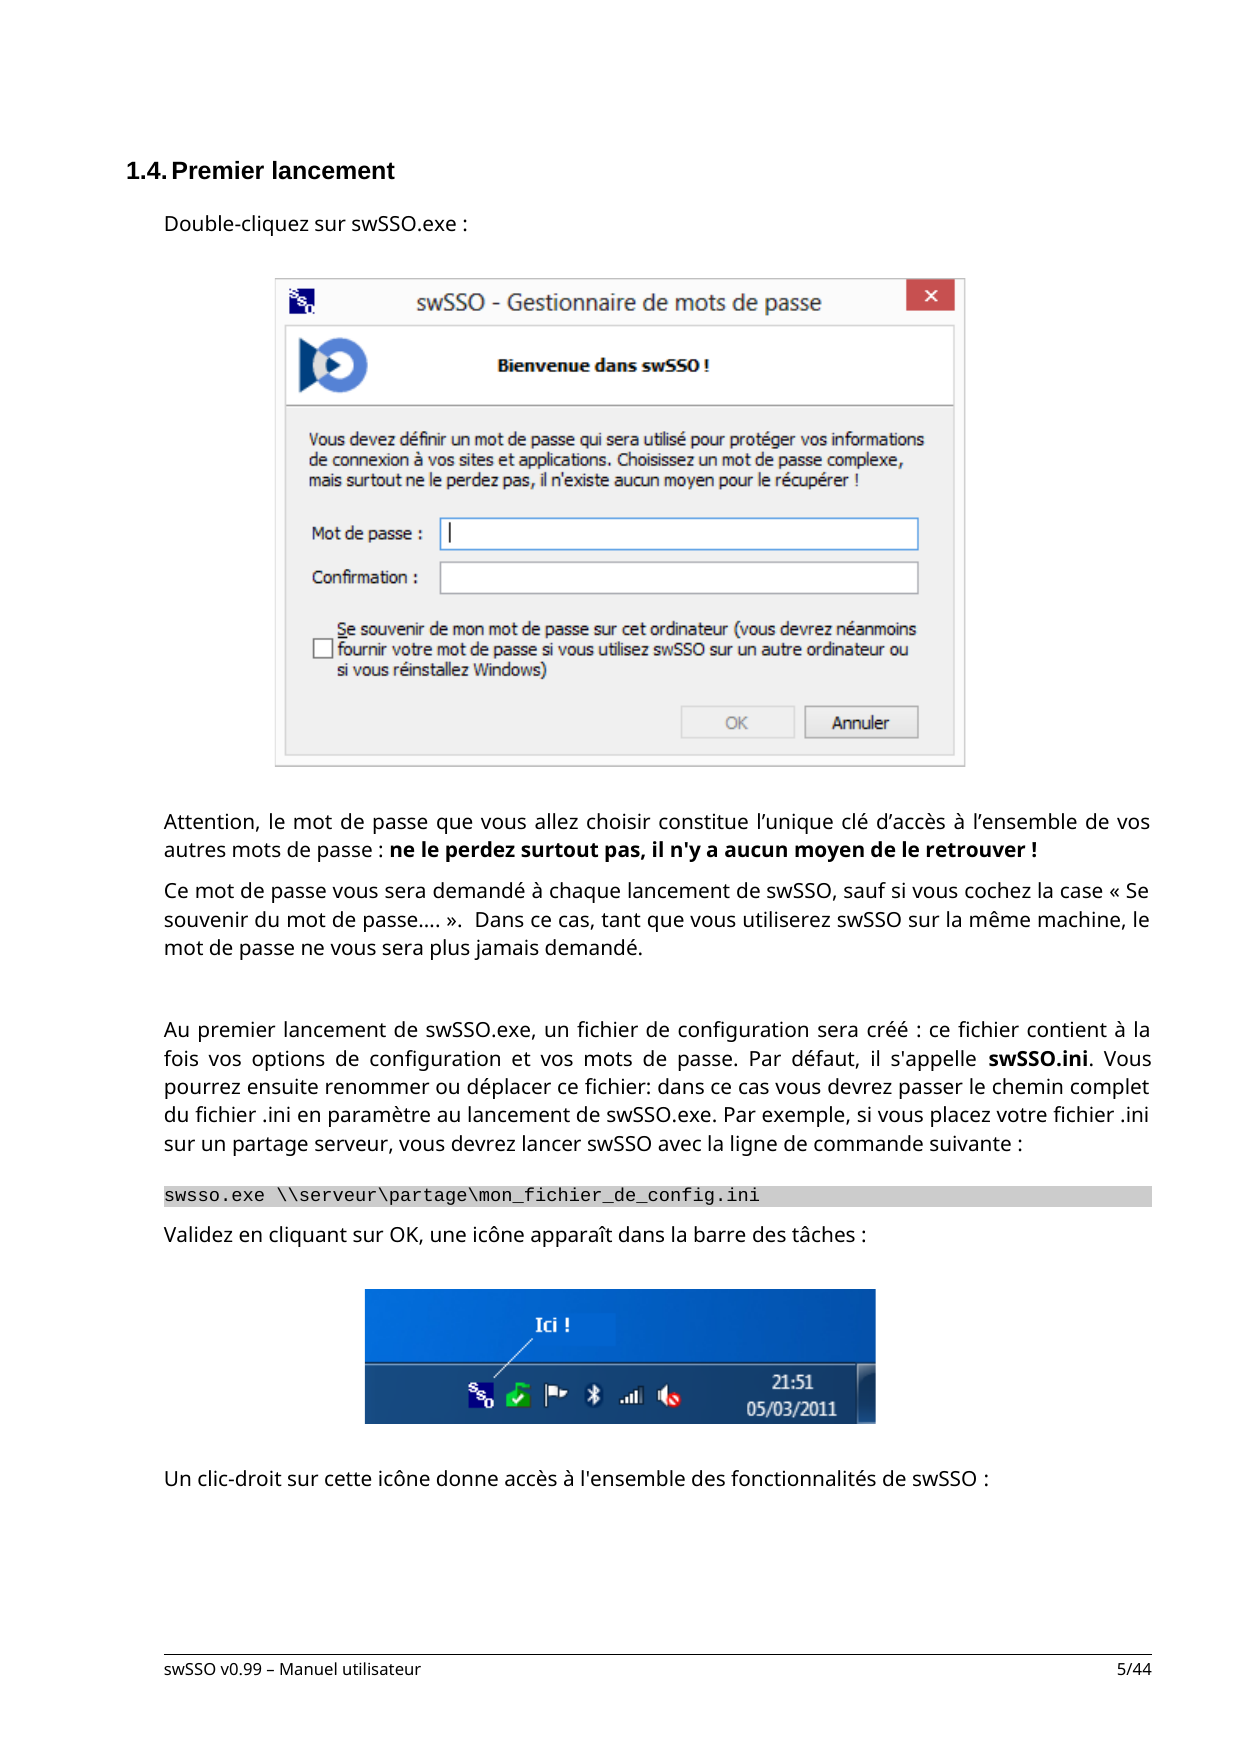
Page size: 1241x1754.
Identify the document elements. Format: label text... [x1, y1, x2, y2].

picture [274, 278, 966, 767]
text Double-cliquez sur swSSO.exe : [164, 209, 1152, 238]
text swsso.exe \\serveur\partage\mon_fichier_de_config.ini [164, 1186, 1152, 1207]
text Un clic-droit sur cette icône donne accès à l'ensemble des fonctionnalités de swSSO : [164, 1464, 1152, 1493]
text Attention, le mot de passe que vous allez choisir constitue l’unique clé d’accès à l’ensemble de vos autres mots de passe : ne le perdez surtout pas, il n'y a aucun moyen de le retrouver ! [164, 807, 1152, 864]
picture [364, 1289, 876, 1424]
text Au premier lancement de swSSO.exe, un fichier de configuration sera créé : ce fichier contient à la fois vos options de configuration et vos mots de passe. Par défaut, il s'appelle swSSO.ini. Vous pourrez ensuite renommer ou déplacer ce fichier: dans ce cas vous devrez passer le chemin complet du fichier .ini en paramètre au lancement de swSSO.exe. Par exemple, si vous placez votre fichier .ini sur un partage serveur, vous devrez lancer swSSO avec la ligne de commande suivante : [164, 1015, 1152, 1157]
text Validez en cliquant sur OK, une icône apparaît dans la barre des tâches : [164, 1220, 1152, 1248]
text Ce mot de passe vous sera demandé à chaque lancement de swSSO, sauf si vous cochez la case « Se souvenir du mot de passe…. ». Dans ce cas, tant que vous utiliserez swSSO sur la même machine, le mot de passe ne vous sera plus jamais demandé. [164, 877, 1152, 962]
subtitle Premier lancement [126, 156, 1152, 184]
